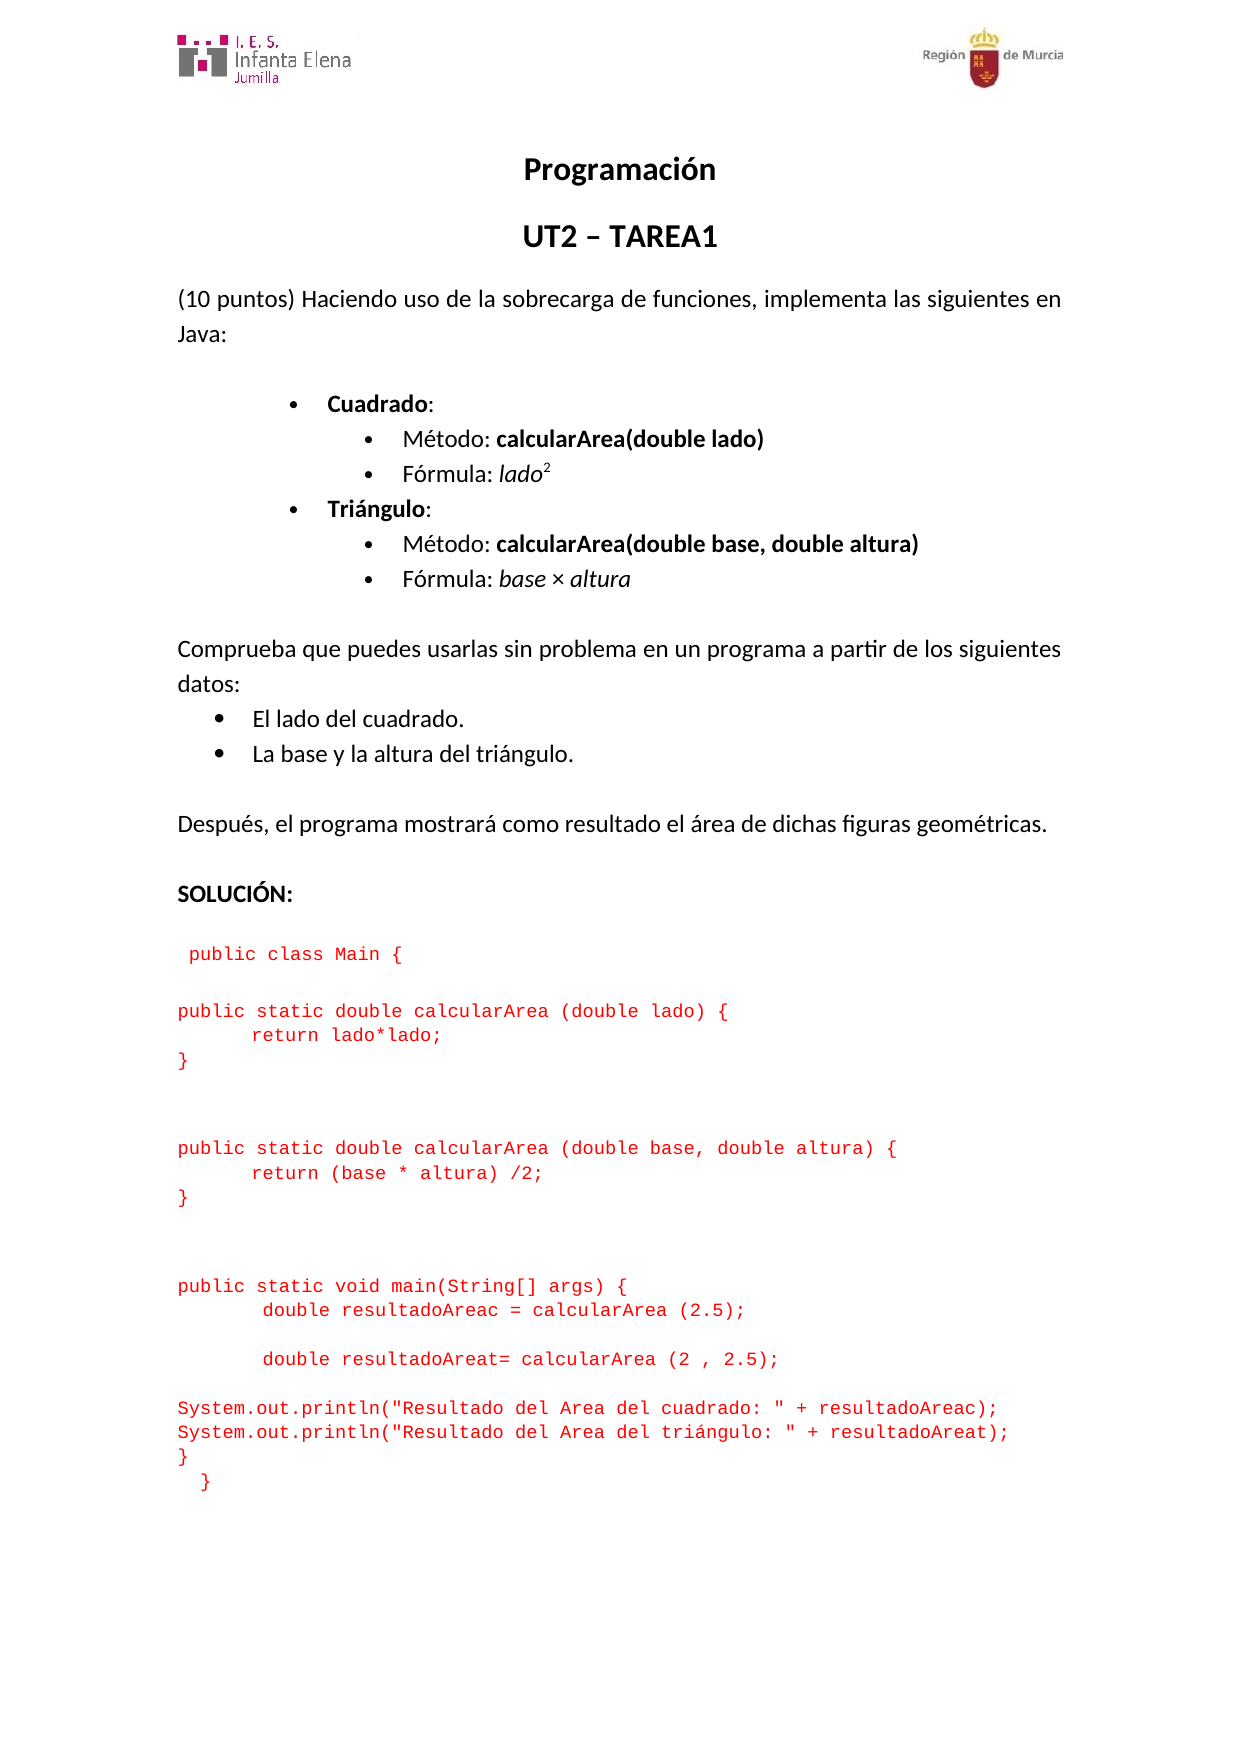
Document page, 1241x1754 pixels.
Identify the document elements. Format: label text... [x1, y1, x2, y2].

list (10 puntos) Haciendo uso de la sobrecarga de funciones, implementa las siguientes en Java: [177, 283, 1063, 348]
list Fórmula: base × altura​ [365, 563, 1063, 593]
list El lado del cuadrado. [215, 703, 1063, 733]
list } [177, 1050, 1063, 1072]
list Triángulo: [290, 493, 1063, 523]
list public static double calcularArea (double lado) { [177, 1002, 1063, 1023]
text UT2 – TAREA1 [177, 215, 1063, 256]
list } [177, 1447, 1063, 1468]
list Fórmula: lado2 [365, 458, 1063, 488]
list SOLUCIÓN: [177, 843, 1063, 908]
list double resultadoAreat= calcularArea (2 , 2.5); [177, 1350, 1063, 1371]
list System.out.println("Resultado del Area del triángulo: " + resultadoAreat); [177, 1423, 1063, 1444]
list return (base * altura) /2; [177, 1163, 1063, 1185]
list public static void main(String[] args) { [177, 1277, 1063, 1298]
list System.out.println("Resultado del Area del cuadrado: " + resultadoAreac); [177, 1398, 1063, 1420]
list double resultadoAreac = calcularArea (2.5); [177, 1301, 1063, 1322]
list Método: calcularArea(double base, double altura) [365, 528, 1063, 558]
list public class Main { [177, 945, 1063, 966]
list Comprueba que puedes usarlas sin problema en un programa a partir de los siguientes datos: [177, 633, 1063, 698]
picture [177, 25, 1063, 94]
list Cuadrado: [290, 388, 1063, 418]
list } [177, 1472, 1063, 1493]
list } [177, 1188, 1063, 1209]
list Después, el programa mostrará como resultado el área de dichas figuras geométricas. [177, 808, 1063, 838]
list public static double calcularArea (double base, double altura) { [177, 1139, 1063, 1160]
text Programación [177, 148, 1063, 188]
list return lado*lado; [177, 1026, 1063, 1047]
list Método: calcularArea(double lado) [365, 423, 1063, 453]
list La base y la altura del triángulo. [215, 738, 1063, 768]
